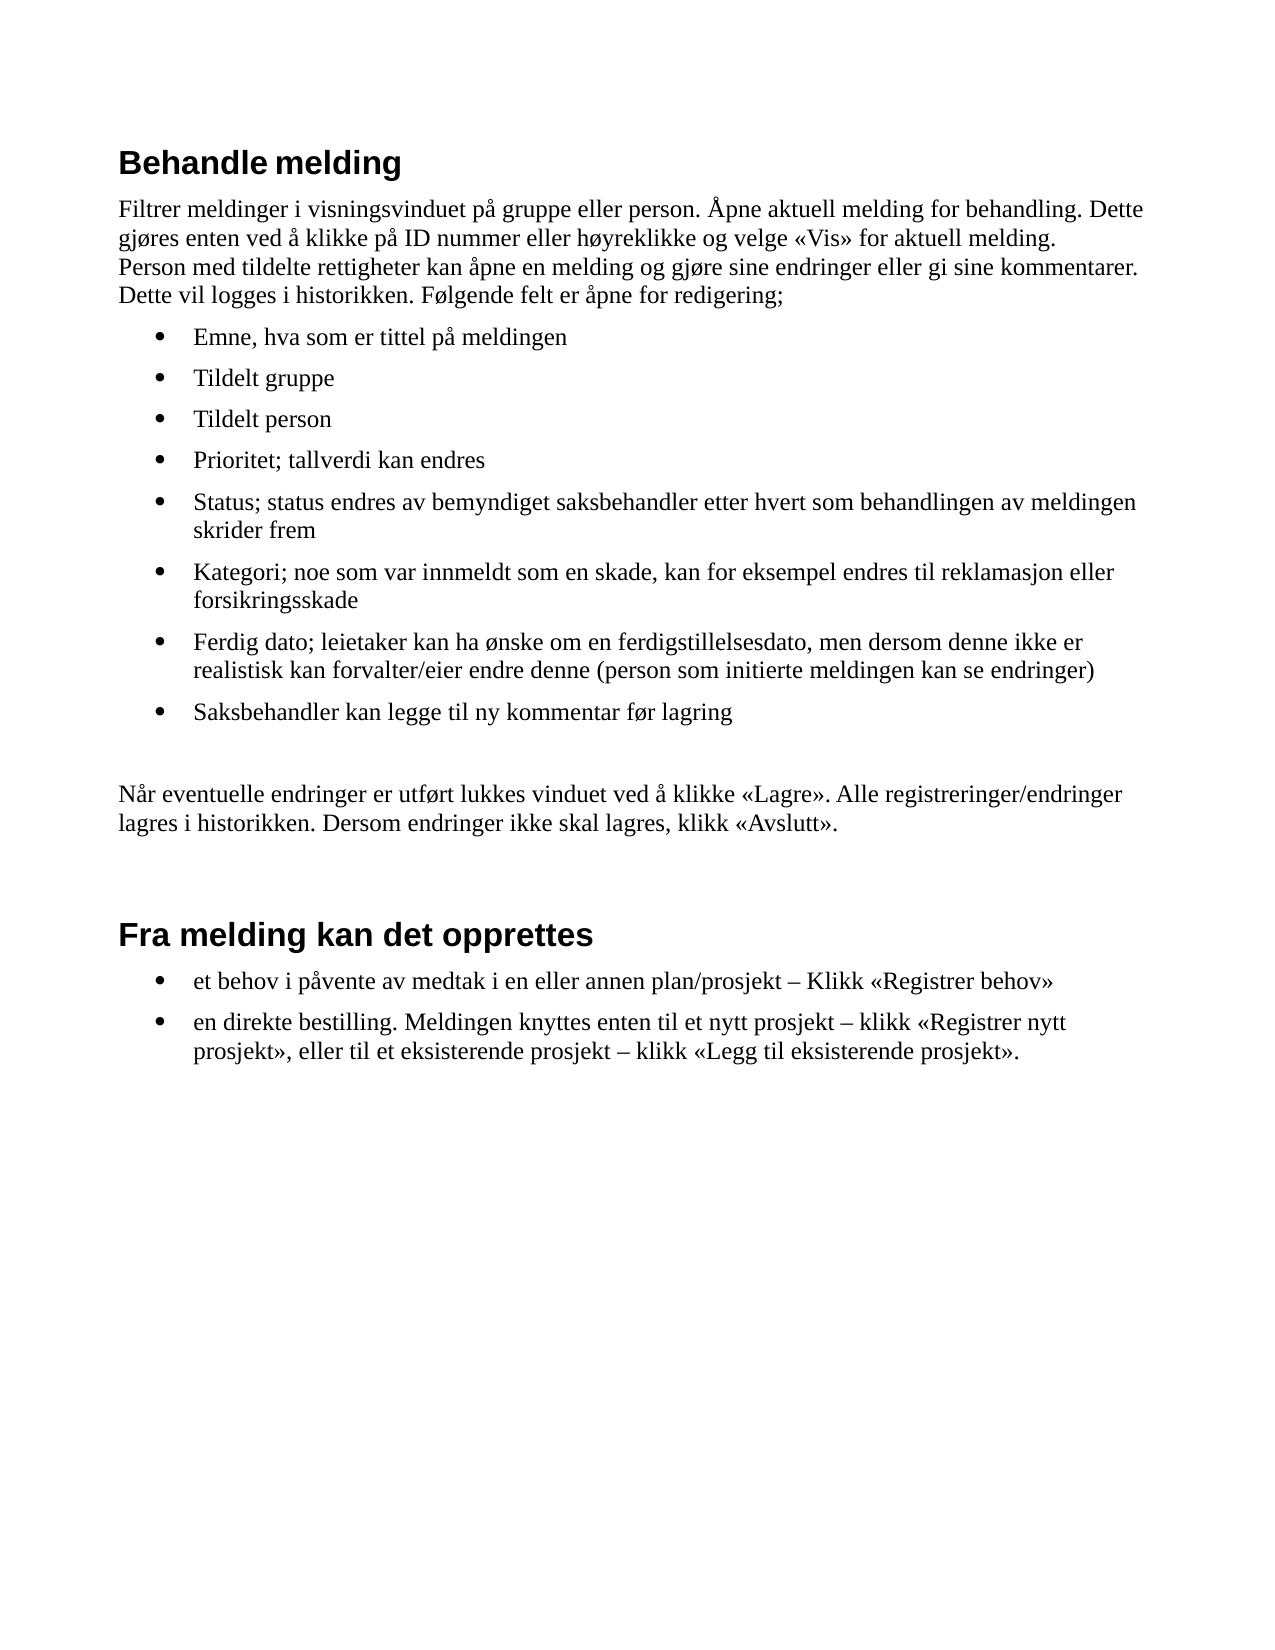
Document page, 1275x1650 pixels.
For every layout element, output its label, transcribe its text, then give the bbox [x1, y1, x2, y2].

list Emne, hva som er tittel på meldingen [156, 322, 1157, 350]
list Saksbehandler kan legge til ny kommentar før lagring [156, 697, 1157, 725]
list et behov i påvente av medtak i en eller annen plan/prosjekt – Klikk «Registrer behov» [156, 966, 1157, 995]
list Prioritet; tallverdi kan endres [156, 445, 1157, 474]
subtitle Behandle melding [118, 143, 1157, 182]
list Tildelt gruppe [156, 363, 1157, 392]
subtitle Fra melding kan det opprettes [118, 915, 1157, 954]
list Ferdig dato; leietaker kan ha ønske om en ferdigstillelsesdato, men dersom denne ikke er realistisk kan forvalter/eier endre denne (person som initierte meldingen kan se endringer) [156, 627, 1157, 684]
text Filtrer meldinger i visningsvinduet på gruppe eller person. Åpne aktuell melding for behandling. Dette gjøres enten ved å klikke på ID nummer eller høyreklikke og velge «Vis» for aktuell melding. [118, 194, 1157, 252]
text Når eventuelle endringer er utført lukkes vinduet ved å klikke «Lagre». Alle registreringer/endringer lagres i historikken. Dersom endringer ikke skal lagres, klikk «Avslutt». [118, 779, 1157, 837]
list Tildelt person [156, 404, 1157, 433]
text Person med tildelte rettigheter kan åpne en melding og gjøre sine endringer eller gi sine kommentarer. Dette vil logges i historikken. Følgende felt er åpne for redigering; [118, 252, 1157, 309]
list en direkte bestilling. Meldingen knyttes enten til et nytt prosjekt – klikk «Registrer nytt prosjekt», eller til et eksisterende prosjekt – klikk «Legg til eksisterende prosjekt». [156, 1007, 1157, 1065]
list Kategori; noe som var innmeldt som en skade, kan for eksempel endres til reklamasjon eller forsikringsskade [156, 557, 1157, 614]
list Status; status endres av bemyndiget saksbehandler etter hvert som behandlingen av meldingen skrider frem [156, 487, 1157, 544]
